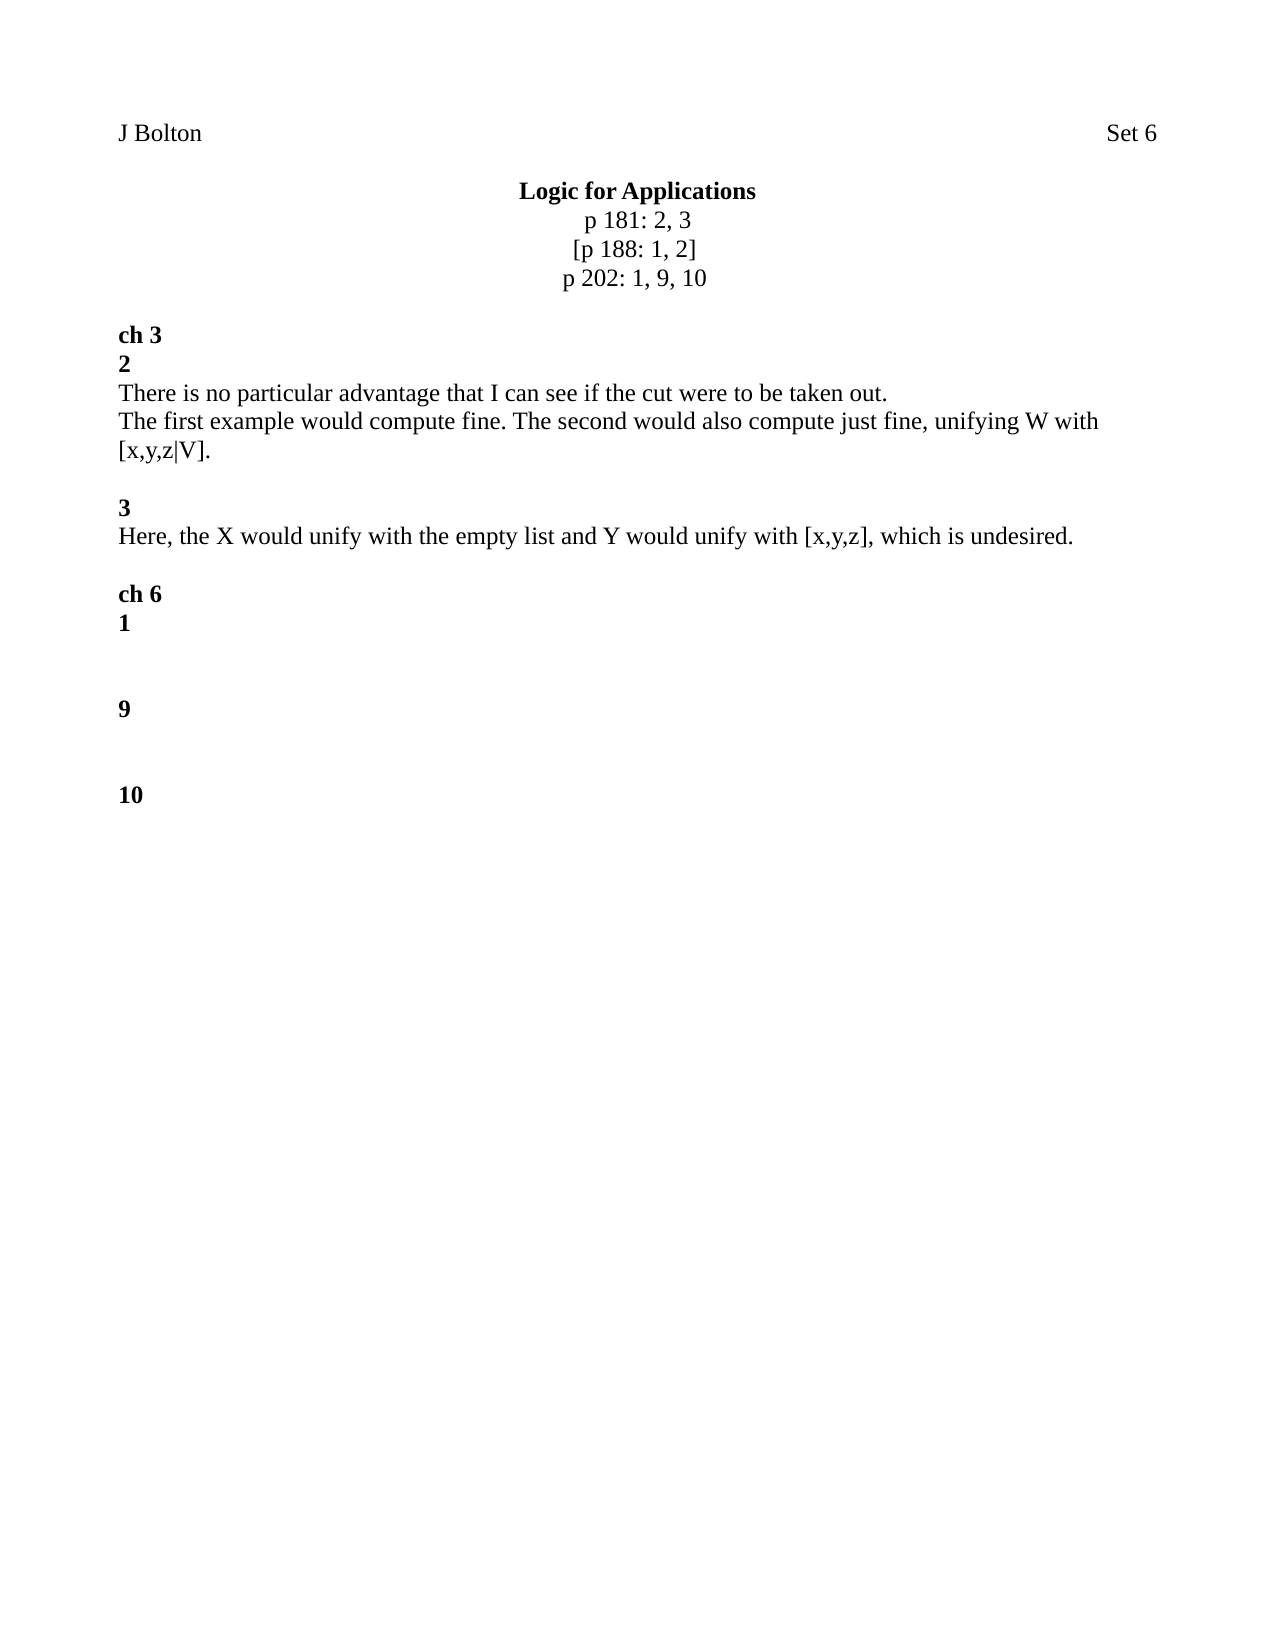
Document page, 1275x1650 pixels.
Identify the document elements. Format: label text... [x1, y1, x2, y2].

text 3 [118, 493, 1157, 521]
text There is no particular advantage that I can see if the cut were to be taken out. [118, 378, 1157, 406]
text Here, the X would unify with the empty list and Y would unify with [x,y,z], which is undesired. [118, 521, 1157, 550]
text The first example would compute fine. The second would also compute just fine, unifying W with [x,y,z|V]. [118, 406, 1157, 464]
text ch 3 [118, 320, 1157, 349]
text 10 [118, 780, 1157, 809]
text p 202: 1, 9, 10 [118, 263, 1157, 291]
text ch 6 [118, 579, 1157, 608]
text 2 [118, 349, 1157, 378]
text Logic for Applications [118, 176, 1157, 205]
text 1 [118, 608, 1157, 636]
text p 181: 2, 3 [p 188: 1, 2] [118, 205, 1157, 263]
text 9 [118, 694, 1157, 723]
